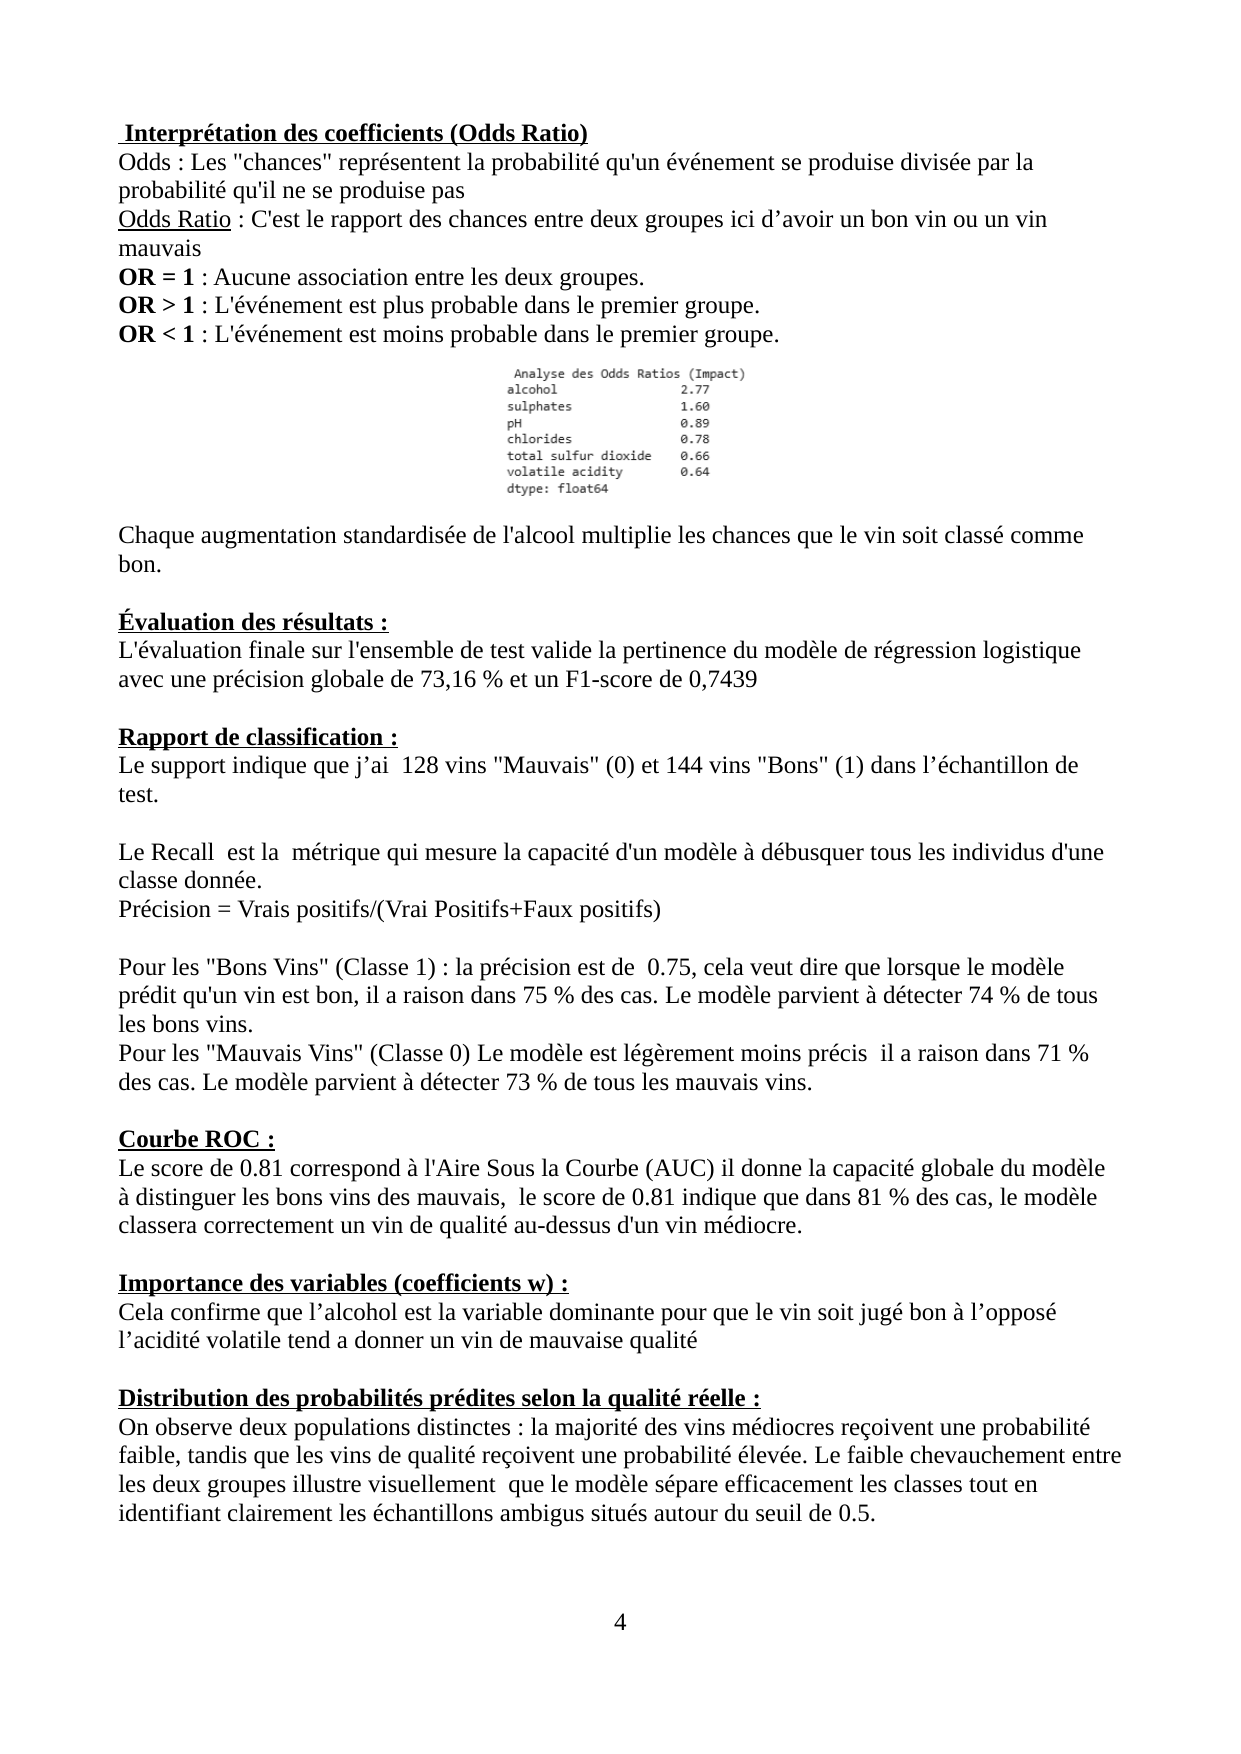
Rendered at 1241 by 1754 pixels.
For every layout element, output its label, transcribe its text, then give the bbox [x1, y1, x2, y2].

text Distribution des probabilités prédites selon la qualité réelle : [118, 1383, 1122, 1412]
text Chaque augmentation standardisée de l'alcool multiplie les chances que le vin soit classé comme bon. [118, 521, 1122, 578]
text L'évaluation finale sur l'ensemble de test valide la pertinence du modèle de régression logistique avec une précision globale de 73,16 % et un F1-score de 0,7439 [118, 636, 1122, 693]
picture [492, 362, 750, 497]
text Cela confirme que l’alcohol est la variable dominante pour que le vin soit jugé bon à l’opposé l’acidité volatile tend a donner un vin de mauvaise qualité [118, 1297, 1122, 1354]
text Courbe ROC : [118, 1124, 1122, 1153]
text Odds : Les "chances" représentent la probabilité qu'un événement se produise divisée par la probabilité qu'il ne se produise pas [118, 147, 1122, 204]
text Évaluation des résultats : [118, 607, 1122, 636]
text Le Recall est la métrique qui mesure la capacité d'un modèle à débusquer tous les individus d'une classe donnée. [118, 837, 1122, 894]
text Interprétation des coefficients (Odds Ratio) [118, 118, 1122, 147]
text Pour les "Bons Vins" (Classe 1) : la précision est de 0.75, cela veut dire que lorsque le modèle prédit qu'un vin est bon, il a raison dans 75 % des cas. Le modèle parvient à détecter 74 % de tous les bons vins. [118, 952, 1122, 1038]
list OR > 1 : L'événement est plus probable dans le premier groupe. [118, 291, 1122, 319]
text Rapport de classification : [118, 722, 1122, 751]
text Le support indique que j’ai 128 vins "Mauvais" (0) et 144 vins "Bons" (1) dans l’échantillon de test. [118, 751, 1122, 808]
text OR = 1 : Aucune association entre les deux groupes. [118, 262, 1122, 291]
list OR < 1 : L'événement est moins probable dans le premier groupe. [118, 319, 1122, 348]
text Précision = Vrais positifs/(Vrai Positifs+Faux positifs) [118, 894, 1122, 923]
text Odds Ratio : C'est le rapport des chances entre deux groupes ici d’avoir un bon vin ou un vin mauvais [118, 204, 1122, 262]
text Pour les "Mauvais Vins" (Classe 0) Le modèle est légèrement moins précis il a raison dans 71 % des cas. Le modèle parvient à détecter 73 % de tous les mauvais vins. [118, 1038, 1122, 1096]
text Le score de 0.81 correspond à l'Aire Sous la Courbe (AUC) il donne la capacité globale du modèle à distinguer les bons vins des mauvais, le score de 0.81 indique que dans 81 % des cas, le modèle classera correctement un vin de qualité au-dessus d'un vin médiocre. [118, 1153, 1122, 1239]
text Importance des variables (coefficients w) : [118, 1268, 1122, 1297]
text On observe deux populations distinctes : la majorité des vins médiocres reçoivent une probabilité faible, tandis que les vins de qualité reçoivent une probabilité élevée. Le faible chevauchement entre les deux groupes illustre visuellement que le modèle sépare efficacement les classes tout en identifiant clairement les échantillons ambigus situés autour du seuil de 0.5. [118, 1412, 1122, 1527]
